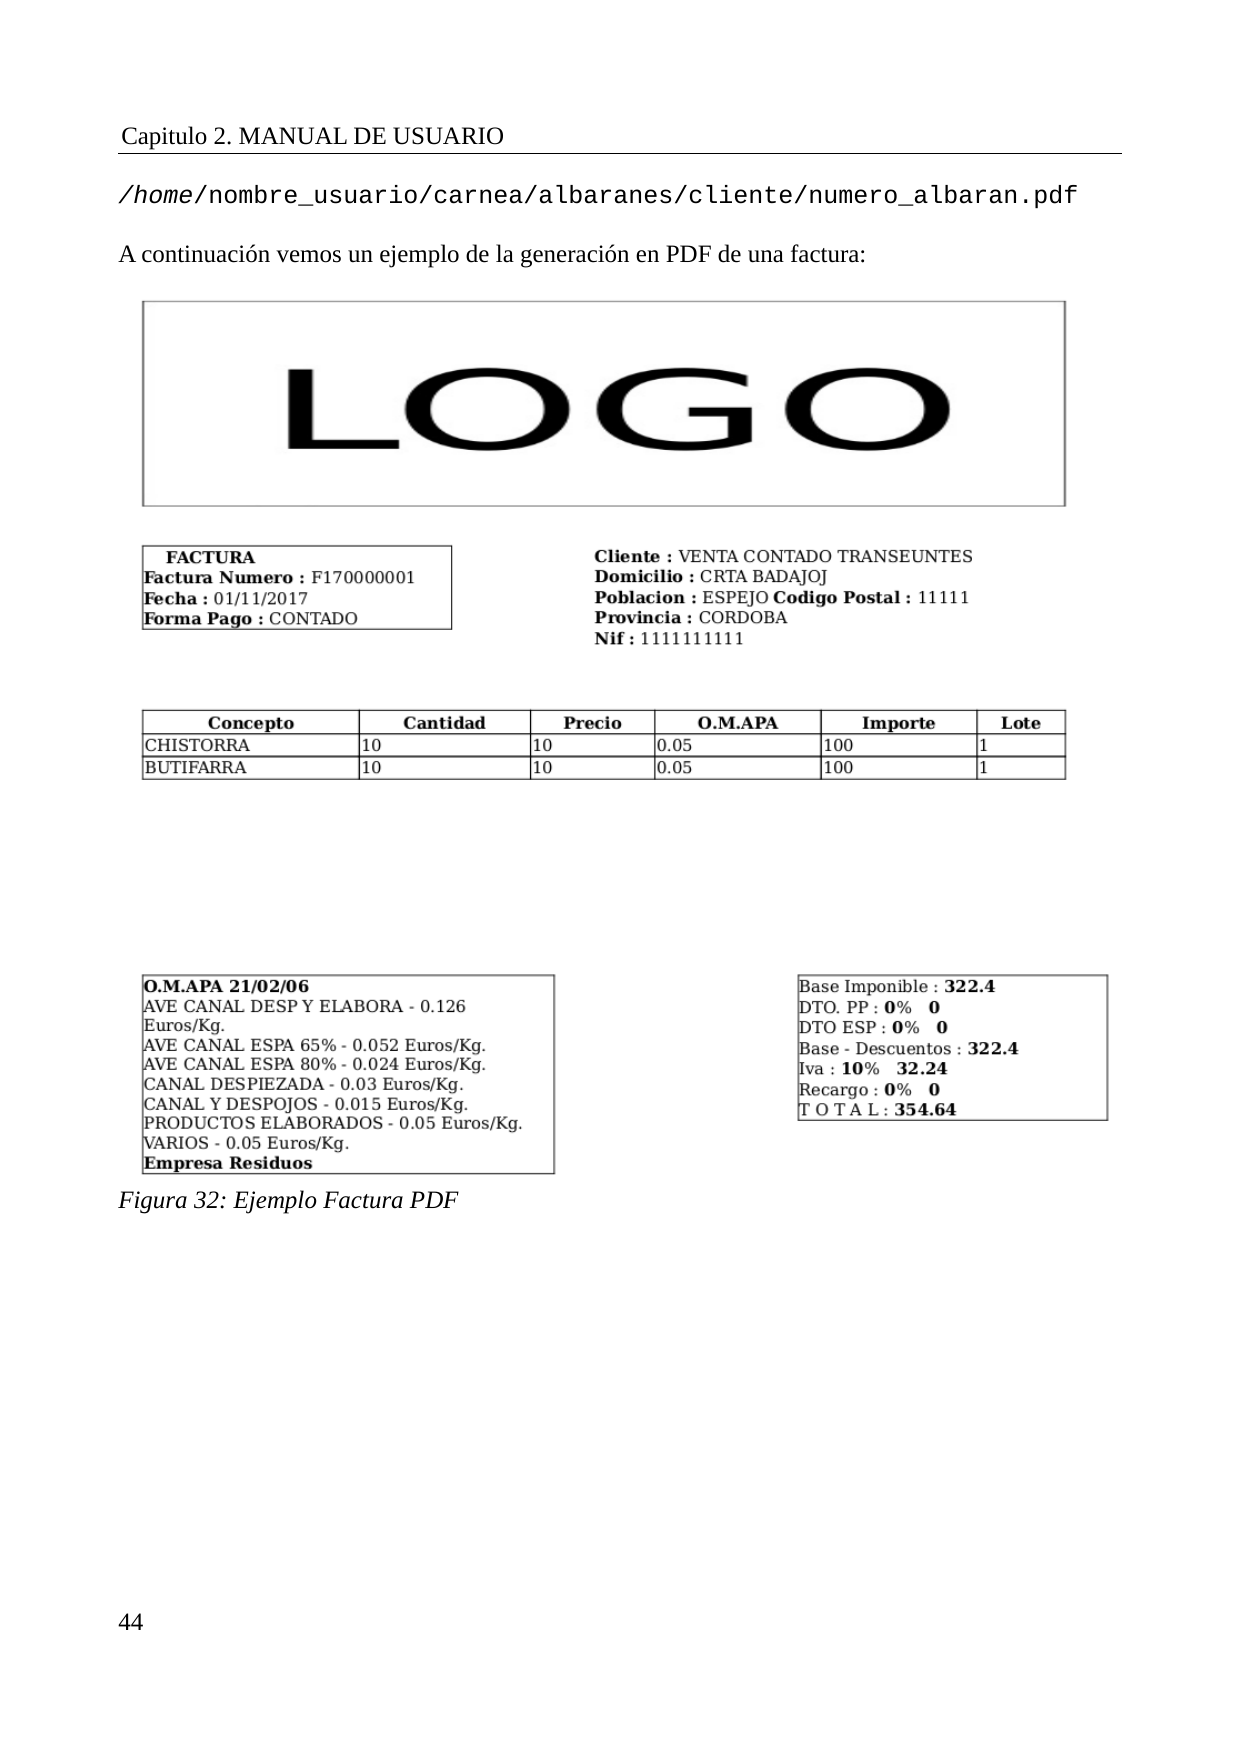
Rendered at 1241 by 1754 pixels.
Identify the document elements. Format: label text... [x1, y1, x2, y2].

text Figura 32: Ejemplo Factura PDF [118, 1181, 1122, 1214]
picture [118, 280, 1123, 1181]
text /home/nombre_usuario/carnea/albaranes/cliente/numero_albaran.pdf [118, 182, 1122, 211]
text A continuación vemos un ejemplo de la generación en PDF de una factura: [118, 239, 1122, 268]
